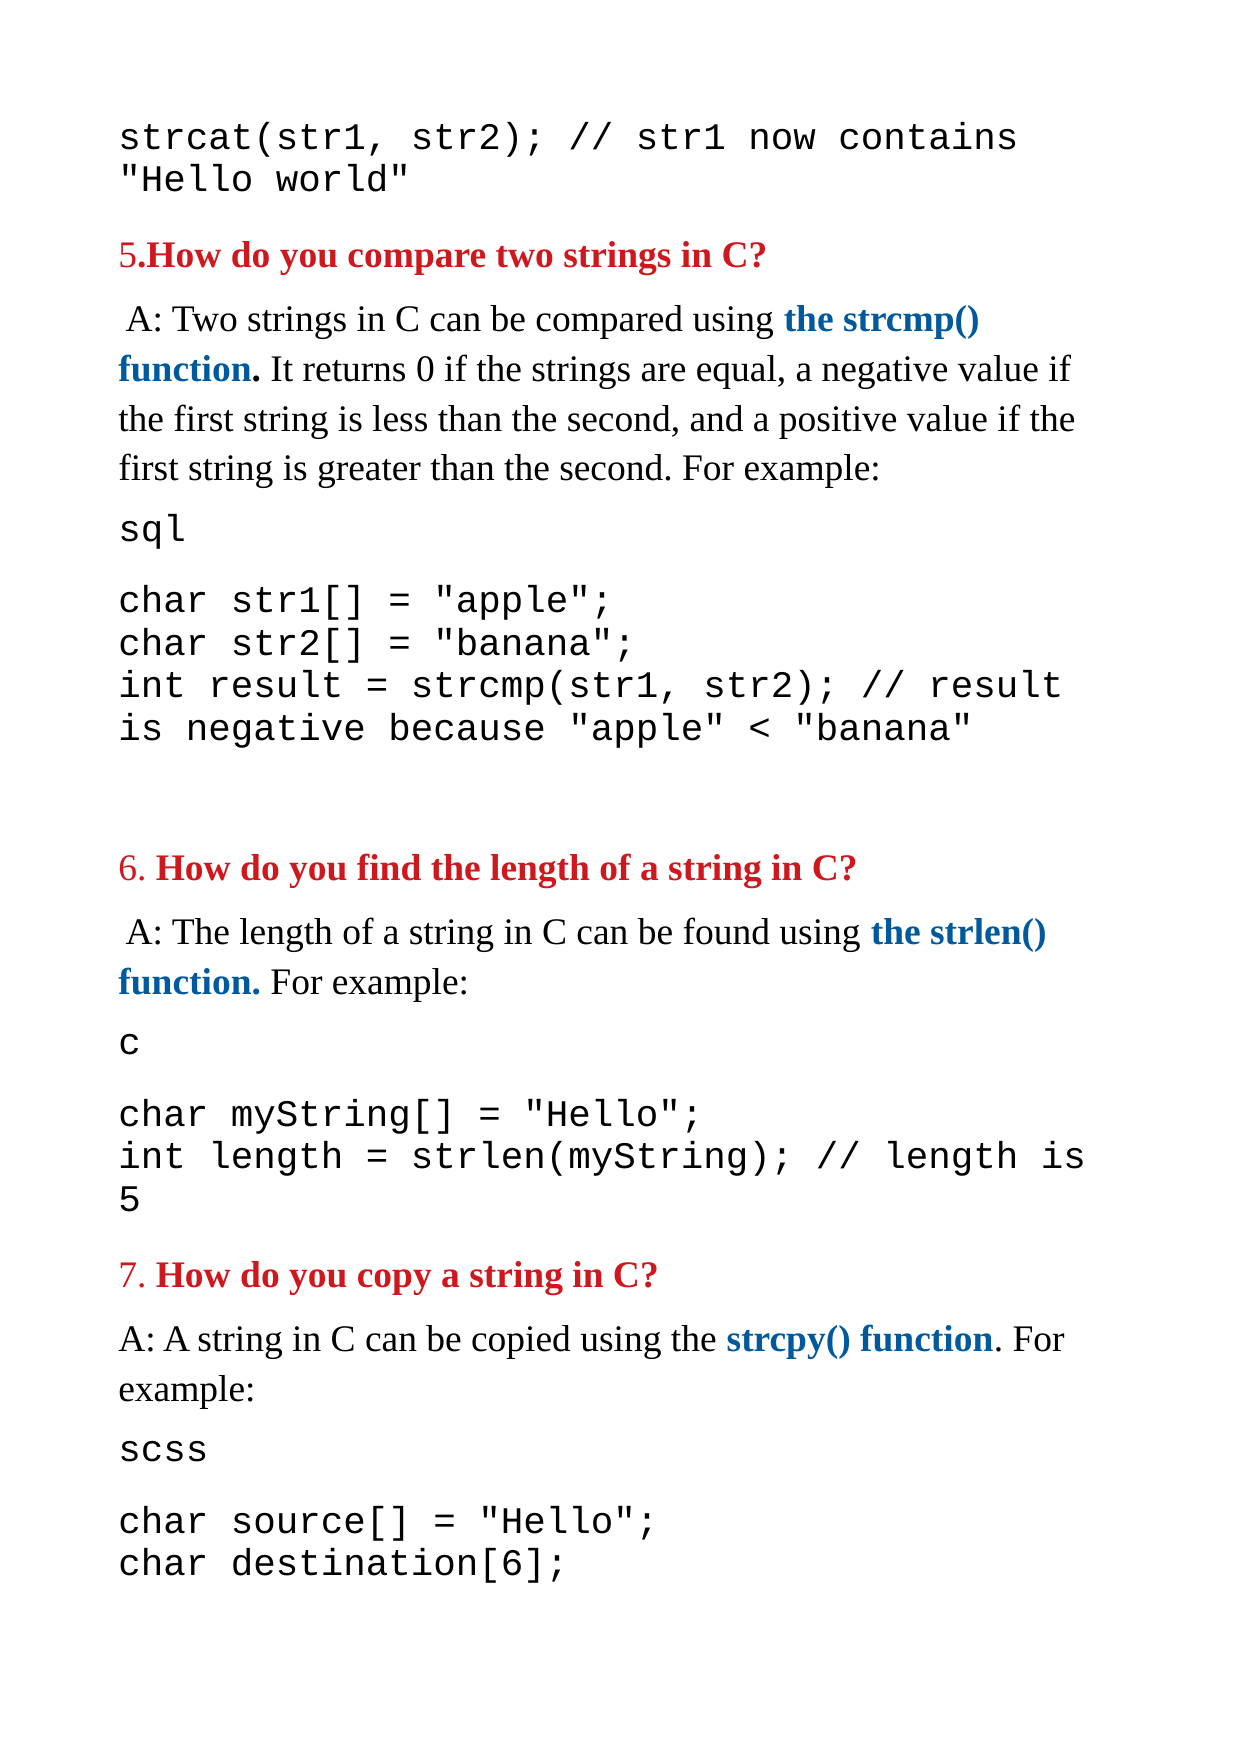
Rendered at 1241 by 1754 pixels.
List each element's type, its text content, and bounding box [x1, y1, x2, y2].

text A: A string in C can be copied using the strcpy() function. For example: [118, 1316, 1122, 1409]
text char myString[] = "Hello"; [118, 1095, 1122, 1138]
text A: The length of a string in C can be found using the strlen() function. For example: [118, 909, 1122, 1002]
text c [118, 1023, 1122, 1066]
text sql [118, 510, 1122, 552]
text char destination[6]; [118, 1544, 1122, 1587]
text 6. How do you find the length of a string in C? [118, 845, 1122, 888]
text int length = strlen(myString); // length is 5 [118, 1138, 1122, 1223]
text char source[] = "Hello"; [118, 1502, 1122, 1544]
text strcat(str1, str2); // str1 now contains "Hello world" [118, 118, 1122, 203]
text scss [118, 1430, 1122, 1473]
text char str1[] = "apple"; [118, 582, 1122, 624]
text 5.How do you compare two strings in C? [118, 233, 1122, 276]
text 7. How do you copy a string in C? [118, 1252, 1122, 1295]
text int result = strcmp(str1, str2); // result is negative because "apple" < "banana" [118, 667, 1122, 752]
text char str2[] = "banana"; [118, 624, 1122, 667]
text A: Two strings in C can be compared using the strcmp() function. It returns 0 if the strings are equal, a negative value if the first string is less than the second, and a positive value if the first string is greater than the second. For example: [118, 297, 1122, 489]
